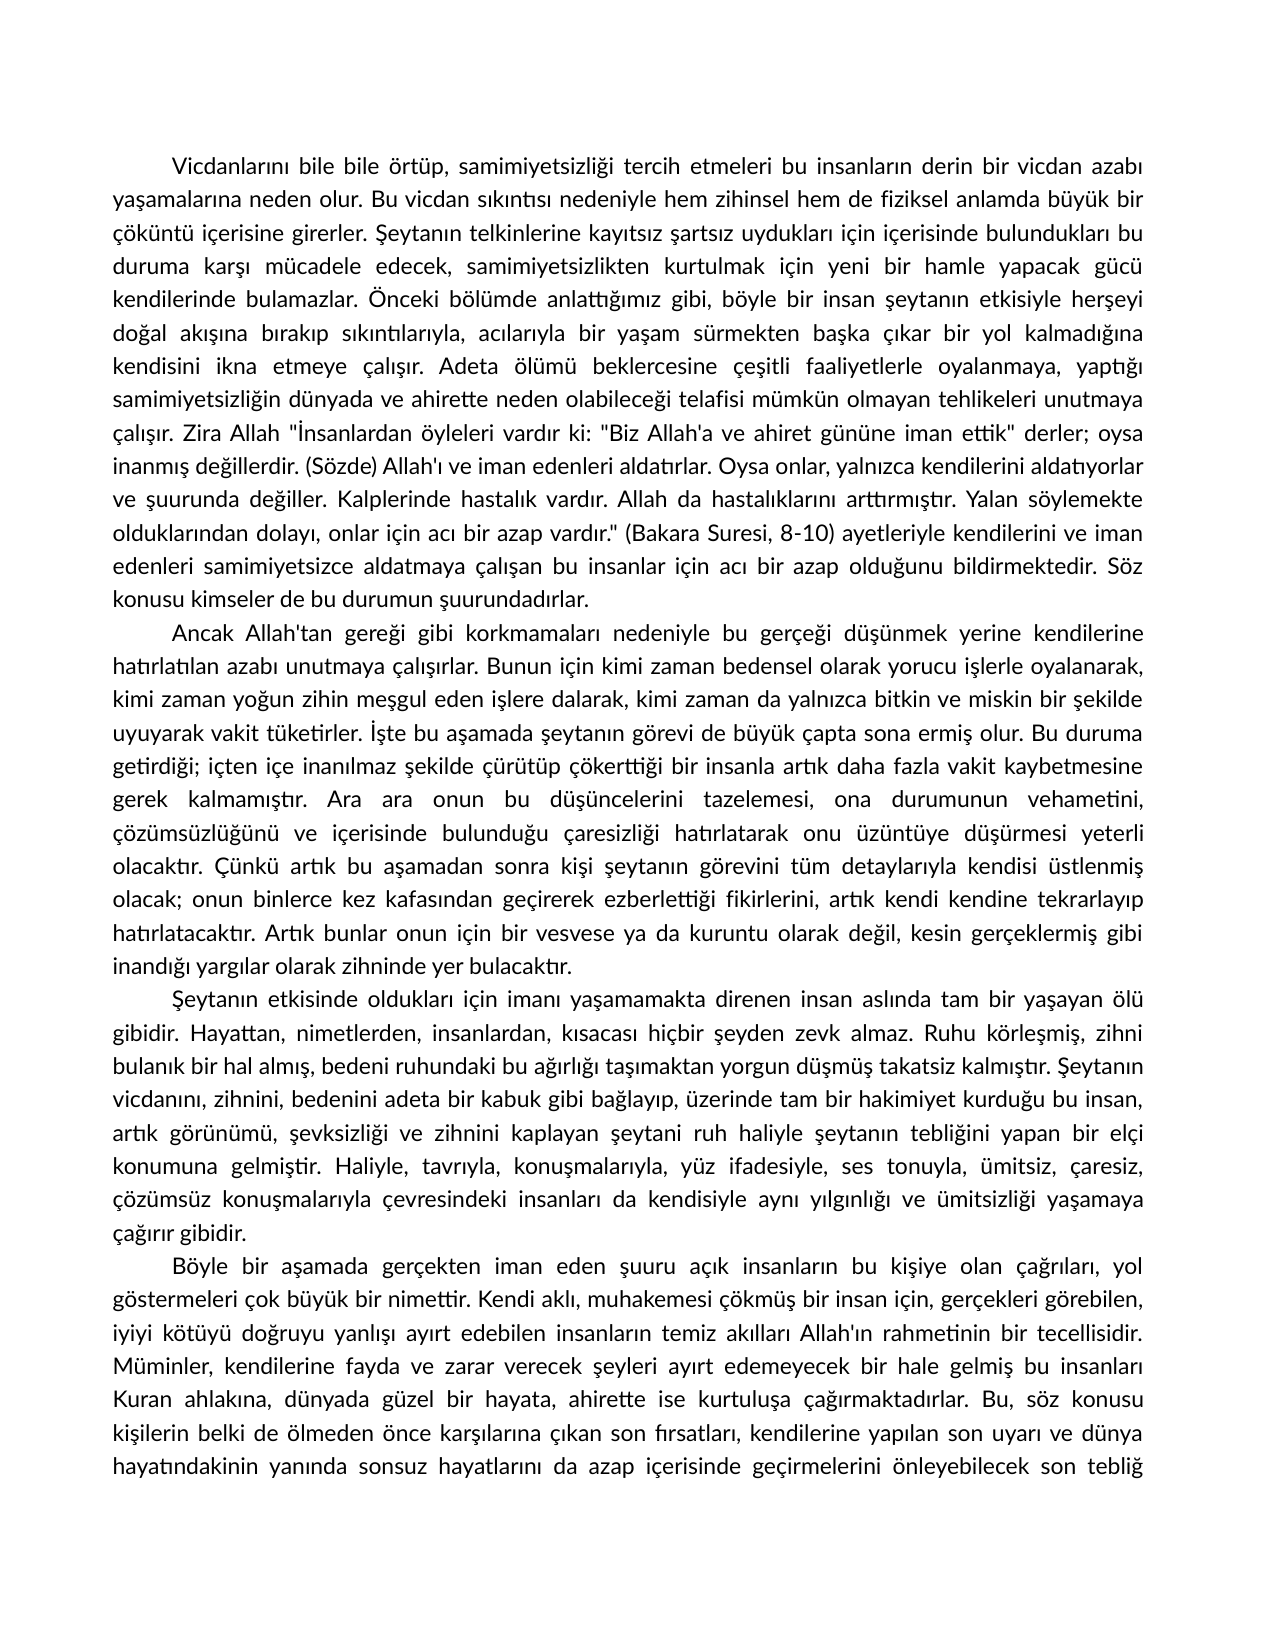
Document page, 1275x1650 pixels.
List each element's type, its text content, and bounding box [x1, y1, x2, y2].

text Şeytanın etkisinde oldukları için imanı yaşamamakta direnen insan aslında tam bir yaşayan ölü gibidir. Hayattan, nimetlerden, insanlardan, kısacası hiçbir şeyden zevk almaz. Ruhu körleşmiş, zihni bulanık bir hal almış, bedeni ruhundaki bu ağırlığı taşımaktan yorgun düşmüş takatsiz kalmıştır. Şeytanın vicdanını, zihnini, bedenini adeta bir kabuk gibi bağlayıp, üzerinde tam bir hakimiyet kurduğu bu insan, artık görünümü, şevksizliği ve zihnini kaplayan şeytani ruh haliyle şeytanın tebliğini yapan bir elçi konumuna gelmiştir. Haliyle, tavrıyla, konuşmalarıyla, yüz ifadesiyle, ses tonuyla, ümitsiz, çaresiz, çözümsüz konuşmalarıyla çevresindeki insanları da kendisiyle aynı yılgınlığı ve ümitsizliği yaşamaya çağırır gibidir. [112, 981, 1145, 1248]
text Ancak Allah'tan gereği gibi korkmamaları nedeniyle bu gerçeği düşünmek yerine kendilerine hatırlatılan azabı unutmaya çalışırlar. Bunun için kimi zaman bedensel olarak yorucu işlerle oyalanarak, kimi zaman yoğun zihin meşgul eden işlere dalarak, kimi zaman da yalnızca bitkin ve miskin bir şekilde uyuyarak vakit tüketirler. İşte bu aşamada şeytanın görevi de büyük çapta sona ermiş olur. Bu duruma getirdiği; içten içe inanılmaz şekilde çürütüp çökerttiği bir insanla artık daha fazla vakit kaybetmesine gerek kalmamıştır. Ara ara onun bu düşüncelerini tazelemesi, ona durumunun vehametini, çözümsüzlüğünü ve içerisinde bulunduğu çaresizliği hatırlatarak onu üzüntüye düşürmesi yeterli olacaktır. Çünkü artık bu aşamadan sonra kişi şeytanın görevini tüm detaylarıyla kendisi üstlenmiş olacak; onun binlerce kez kafasından geçirerek ezberlettiği fikirlerini, artık kendi kendine tekrarlayıp hatırlatacaktır. Artık bunlar onun için bir vesvese ya da kuruntu olarak değil, kesin gerçeklermiş gibi inandığı yargılar olarak zihninde yer bulacaktır. [112, 614, 1145, 981]
text Böyle bir aşamada gerçekten iman eden şuuru açık insanların bu kişiye olan çağrıları, yol göstermeleri çok büyük bir nimettir. Kendi aklı, muhakemesi çökmüş bir insan için, gerçekleri görebilen, iyiyi kötüyü doğruyu yanlışı ayırt edebilen insanların temiz akılları Allah'ın rahmetinin bir tecellisidir. Müminler, kendilerine fayda ve zarar verecek şeyleri ayırt edemeyecek bir hale gelmiş bu insanları Kuran ahlakına, dünyada güzel bir hayata, ahirette ise kurtuluşa çağırmaktadırlar. Bu, söz konusu kişilerin belki de ölmeden önce karşılarına çıkan son fırsatları, kendilerine yapılan son uyarı ve dünya hayatındakinin yanında sonsuz hayatlarını da azap içerisinde geçirmelerini önleyebilecek son tebliğ [112, 1248, 1145, 1481]
text Vicdanlarını bile bile örtüp, samimiyetsizliği tercih etmeleri bu insanların derin bir vicdan azabı yaşamalarına neden olur. Bu vicdan sıkıntısı nedeniyle hem zihinsel hem de fiziksel anlamda büyük bir çöküntü içerisine girerler. Şeytanın telkinlerine kayıtsız şartsız uydukları için içerisinde bulundukları bu duruma karşı mücadele edecek, samimiyetsizlikten kurtulmak için yeni bir hamle yapacak gücü kendilerinde bulamazlar. Önceki bölümde anlattığımız gibi, böyle bir insan şeytanın etkisiyle herşeyi doğal akışına bırakıp sıkıntılarıyla, acılarıyla bir yaşam sürmekten başka çıkar bir yol kalmadığına kendisini ikna etmeye çalışır. Adeta ölümü beklercesine çeşitli faaliyetlerle oyalanmaya, yaptığı samimiyetsizliğin dünyada ve ahirette neden olabileceği telafisi mümkün olmayan tehlikeleri unutmaya çalışır. Zira Allah "İnsanlardan öyleleri vardır ki: "Biz Allah'a ve ahiret gününe iman ettik" derler; oysa inanmış değillerdir. (Sözde) Allah'ı ve iman edenleri aldatırlar. Oysa onlar, yalnızca kendilerini aldatıyorlar ve şuurunda değiller. Kalplerinde hastalık vardır. Allah da hastalıklarını arttırmıştır. Yalan söylemekte olduklarından dolayı, onlar için acı bir azap vardır." (Bakara Suresi, 8-10) ayetleriyle kendilerini ve iman edenleri samimiyetsizce aldatmaya çalışan bu insanlar için acı bir azap olduğunu bildirmektedir. Söz konusu kimseler de bu durumun şuurundadırlar. [112, 148, 1145, 614]
